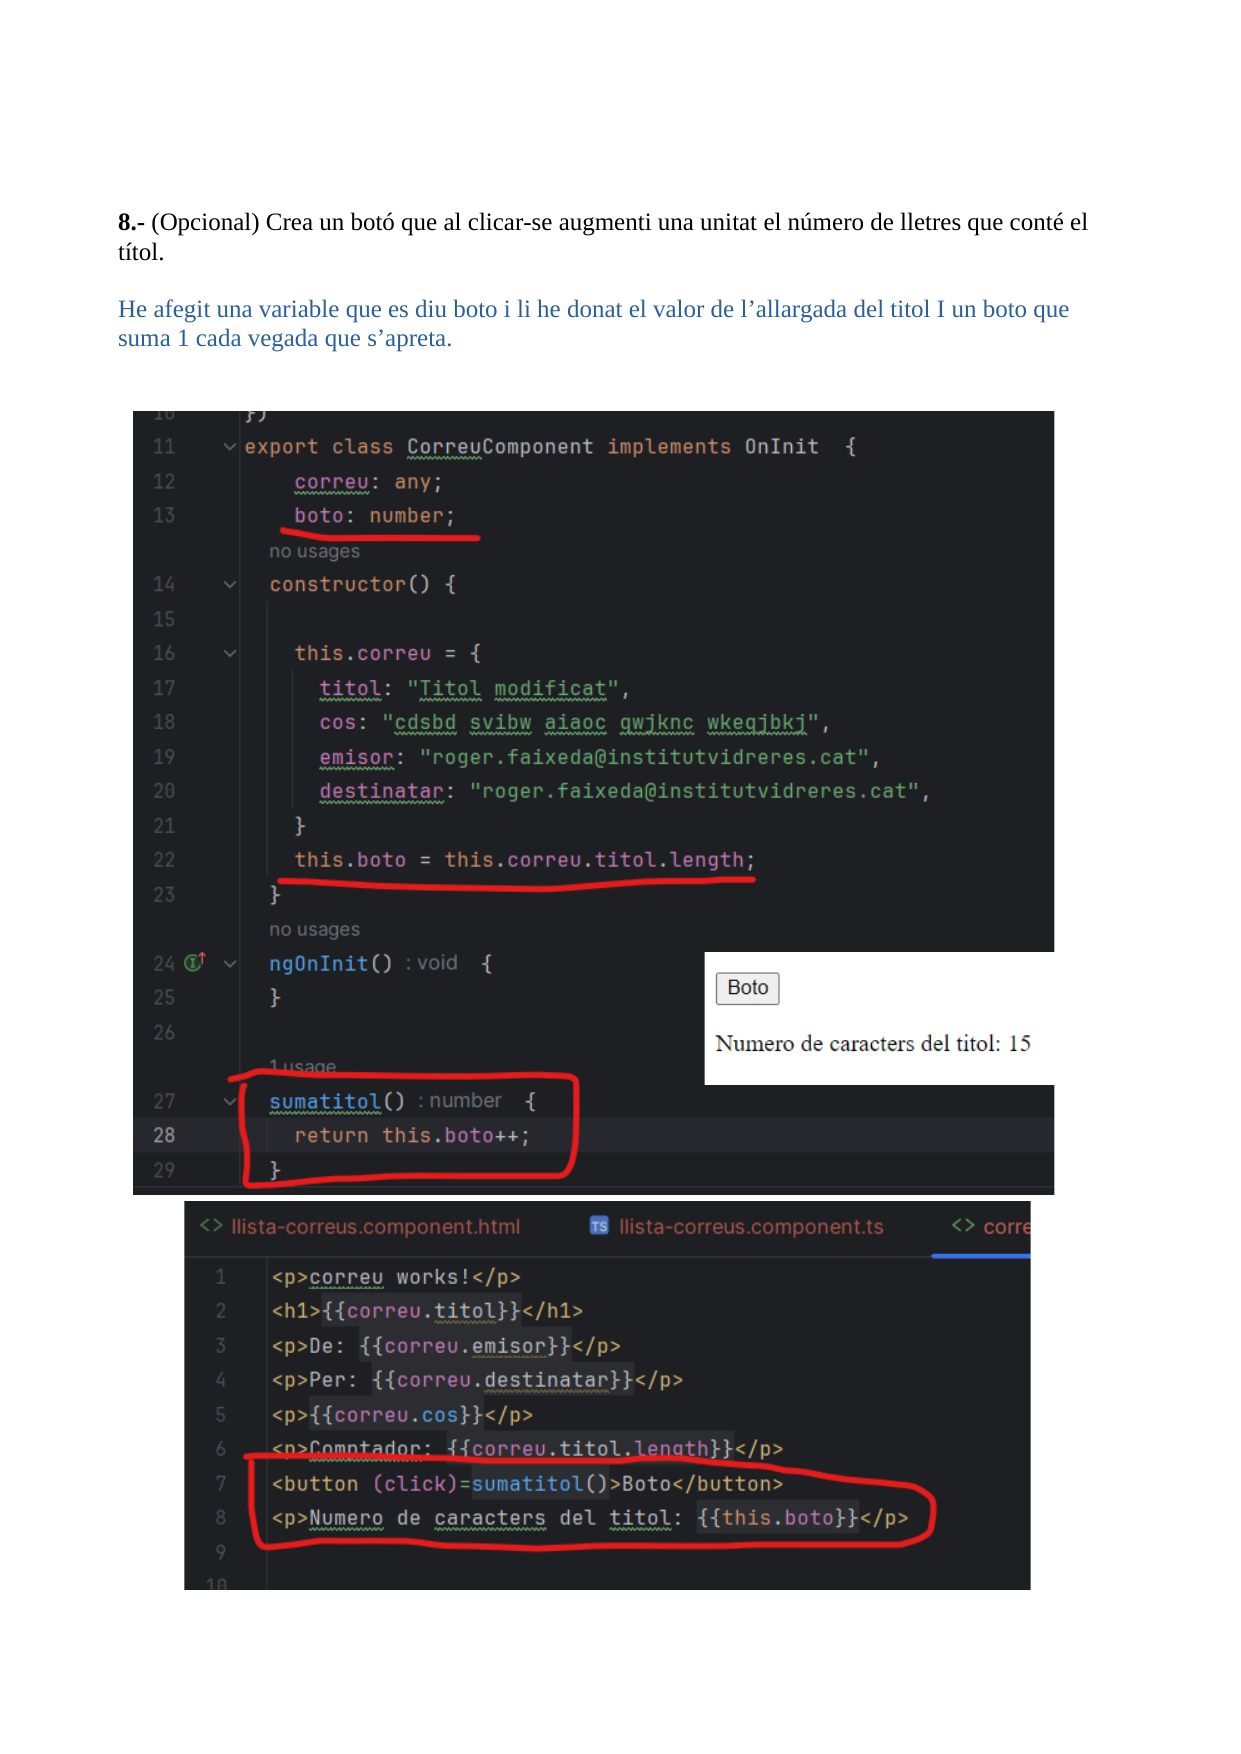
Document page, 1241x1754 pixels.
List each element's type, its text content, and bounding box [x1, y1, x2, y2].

picture [184, 1201, 1031, 1590]
picture [133, 411, 1110, 1195]
text He afegit una variable que es diu boto i li he donat el valor de l’allargada del titol I un boto que suma 1 cada vegada que s’apreta. [118, 294, 1122, 352]
text 8.- (Opcional) Crea un botó que al clicar-se augmenti una unitat el número de lletres que conté el títol. [118, 207, 1122, 265]
